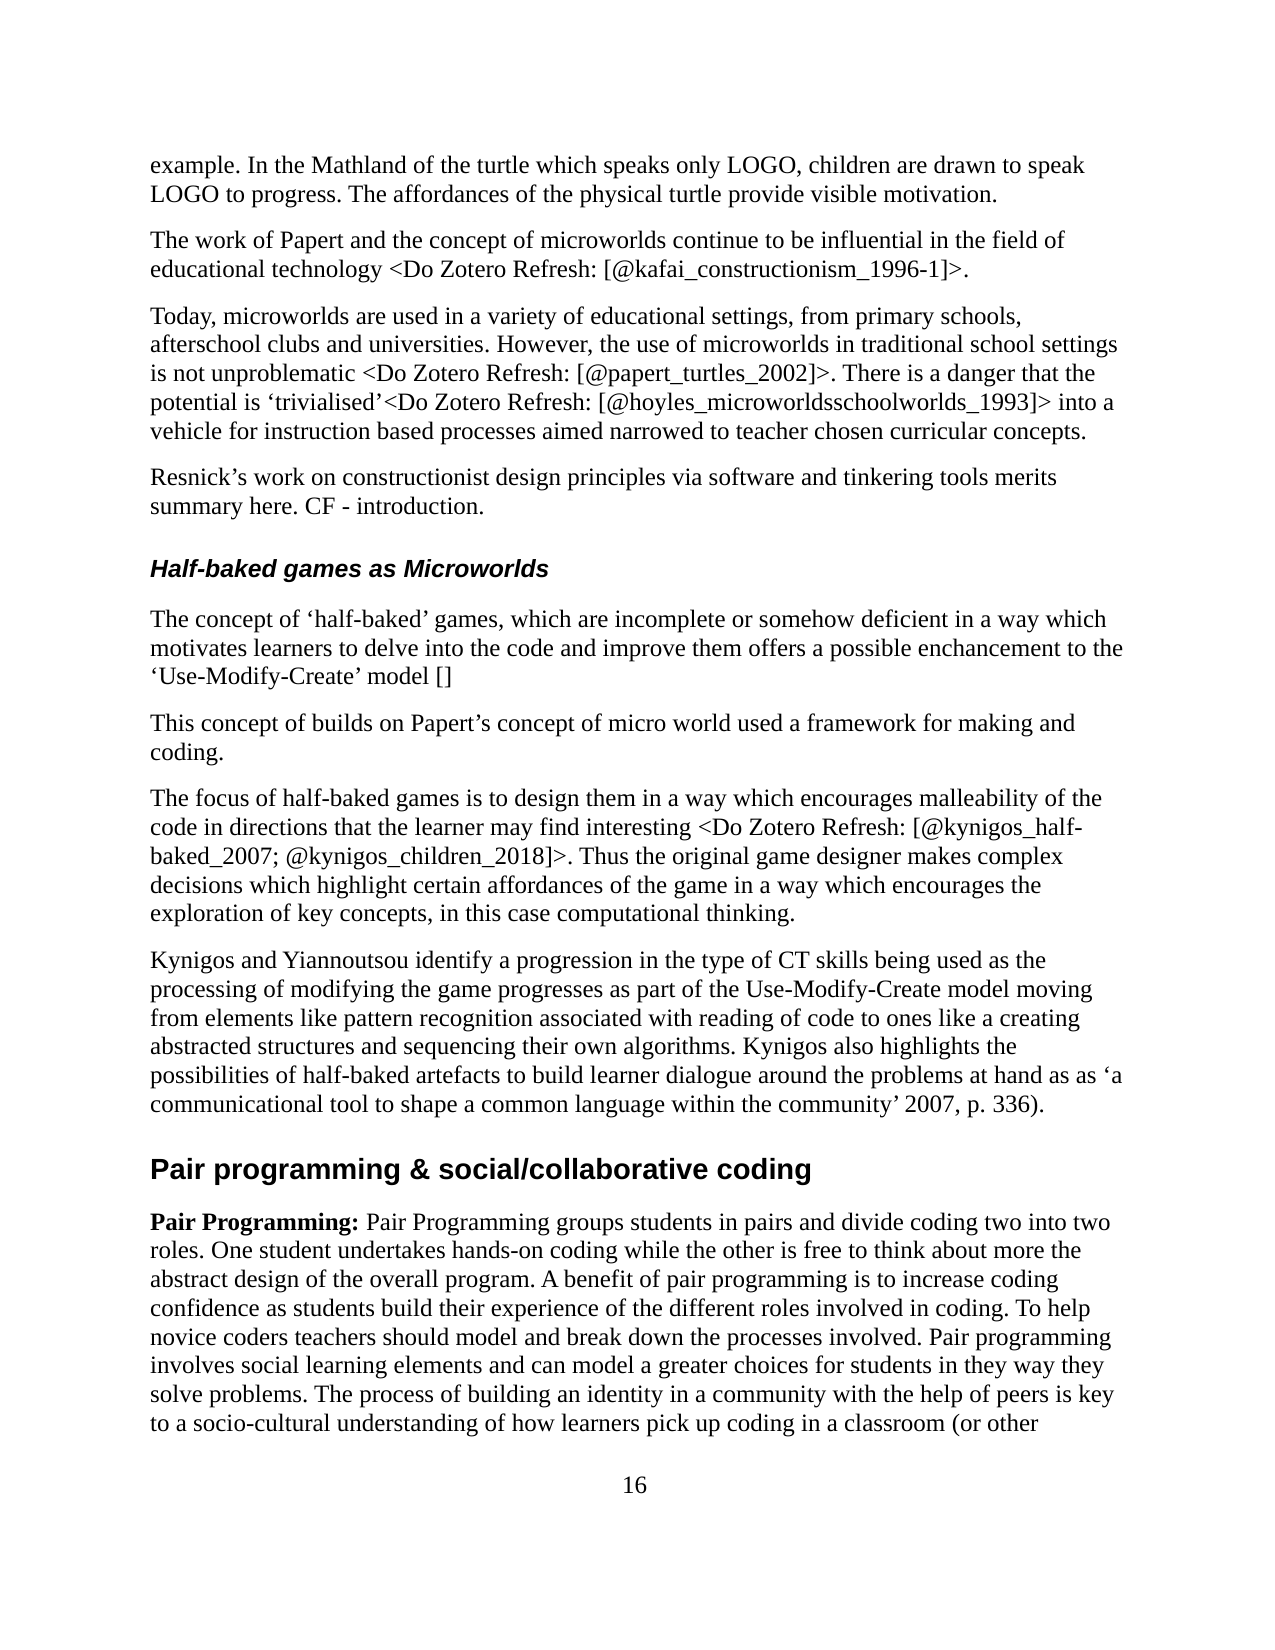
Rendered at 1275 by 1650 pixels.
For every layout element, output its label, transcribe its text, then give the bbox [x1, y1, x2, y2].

text Pair Programming: Pair Programming groups students in pairs and divide coding two into two roles. One student undertakes hands-on coding while the other is free to think about more the abstract design of the overall program. A benefit of pair programming is to increase coding confidence as students build their experience of the different roles involved in coding. To help novice coders teachers should model and break down the processes involved. Pair programming involves social learning elements and can model a greater choices for students in they way they solve problems. The process of building an identity in a community with the help of peers is key to a socio-cultural understanding of how learners pick up coding in a classroom (or other [150, 1207, 1125, 1437]
text example. In the Mathland of the turtle which speaks only LOGO, children are drawn to speak LOGO to progress. The affordances of the physical turtle provide visible motivation. [150, 150, 1125, 207]
text The work of Papert and the concept of microworlds continue to be influential in the field of educational technology <Do Zotero Refresh: [@kafai_constructionism_1996-1]>. [150, 225, 1125, 283]
subtitle Half-baked games as Microworlds [150, 554, 1125, 582]
text Resnick’s work on constructionist design principles via software and tinkering tools merits summary here. CF - introduction. [150, 462, 1125, 520]
text Kynigos and Yiannoutsou identify a progression in the type of CT skills being used as the processing of modifying the game progresses as part of the Use-Modify-Create model moving from elements like pattern recognition associated with reading of code to ones like a creating abstracted structures and sequencing their own algorithms. Kynigos also highlights the possibilities of half-baked artefacts to build learner dialogue around the problems at hand as as ‘a communicational tool to shape a common language within the community’ 2007, p. 336). [150, 945, 1125, 1118]
text Today, microworlds are used in a variety of educational settings, from primary schools, afterschool clubs and universities. However, the use of microworlds in traditional school settings is not unproblematic <Do Zotero Refresh: [@papert_turtles_2002]>. There is a danger that the potential is ‘trivialised’<Do Zotero Refresh: [@hoyles_microworldsschoolworlds_1993]> into a vehicle for instruction based processes aimed narrowed to teacher chosen curricular concepts. [150, 301, 1125, 444]
text This concept of builds on Papert’s concept of micro world used a framework for making and coding. [150, 708, 1125, 766]
subtitle Pair programming & social/collaborative coding [150, 1152, 1125, 1185]
text The focus of half-baked games is to design them in a way which encourages malleability of the code in directions that the learner may find interesting <Do Zotero Refresh: [@kynigos_half-baked_2007; @kynigos_children_2018]>. Thus the original game designer makes complex decisions which highlight certain affordances of the game in a way which encourages the exploration of key concepts, in this case computational thinking. [150, 783, 1125, 927]
text The concept of ‘half-baked’ games, which are incomplete or somehow deficient in a way which motivates learners to delve into the code and improve them offers a possible enchancement to the ‘Use-Modify-Create’ model [] [150, 604, 1125, 690]
